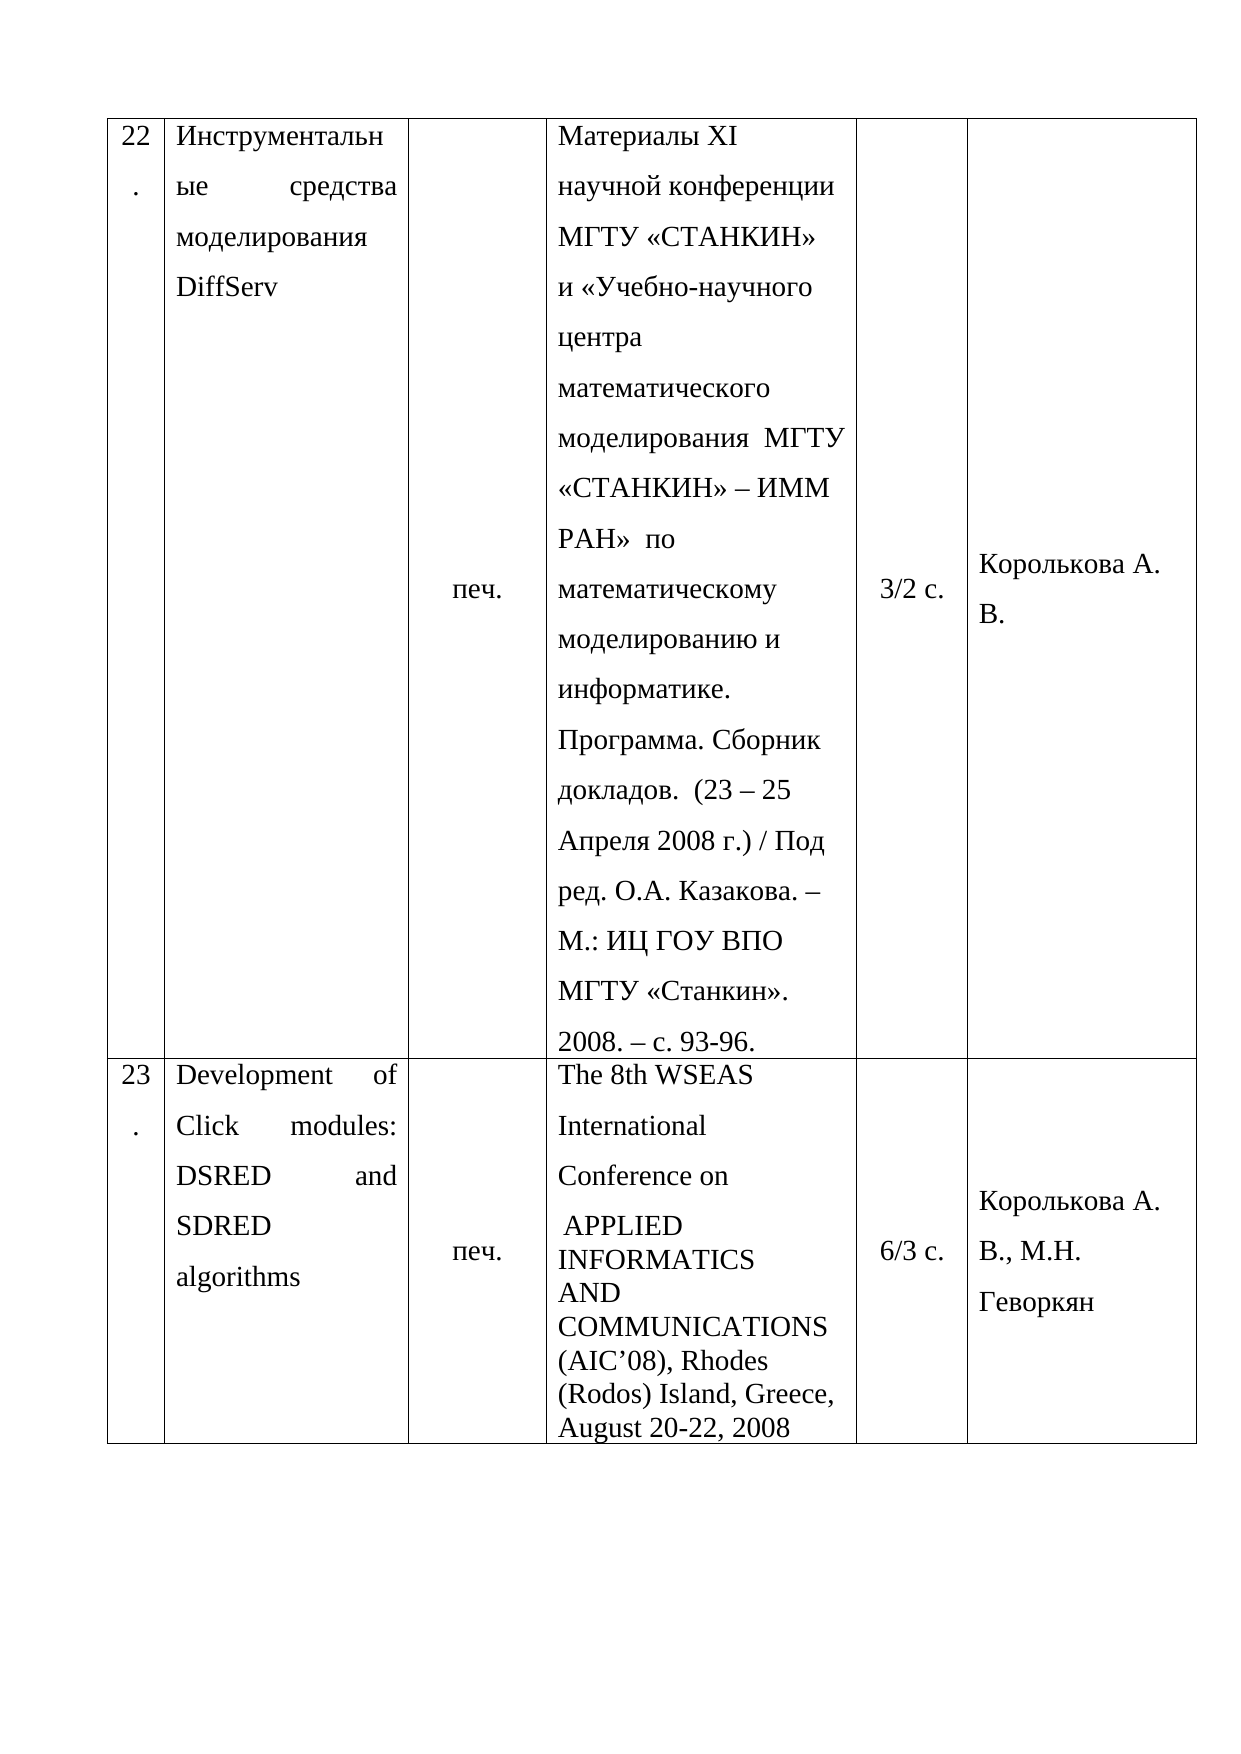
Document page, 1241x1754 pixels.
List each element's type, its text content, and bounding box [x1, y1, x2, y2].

table_cell Инструментальные средства моделирования DiffServ [165, 119, 408, 1057]
table_cell 3/2 c. [857, 119, 967, 1057]
table_cell Королькова А. В. [968, 119, 1196, 1057]
table_cell The 8th WSEAS International Conference on APPLIED INFORMATICS AND COMMUNICATIONS (AIC’08), Rhodes (Rodos) Island, Greece, August 20-22, 2008 [547, 1059, 856, 1443]
table_cell [108, 1059, 164, 1443]
table_cell Королькова А. В., М.Н. Геворкян [968, 1059, 1196, 1443]
table_cell Development of Click modules: DSRED and SDRED algorithms [165, 1059, 408, 1443]
table_cell 6/3 c. [857, 1059, 967, 1443]
table_cell Материалы XI научной конференции МГТУ «СТАНКИН» и «Учебно-научного центра математического моделирования МГТУ «СТАНКИН» – ИММ РАН» по математическому моделированию и информатике. Программа. Сборник докладов. (23 – 25 Апреля 2008 г.) / Под ред. О.А. Казакова. – М.: ИЦ ГОУ ВПО МГТУ «Станкин». 2008. – c. 93-96. [547, 119, 856, 1057]
table_cell печ. [409, 1059, 546, 1443]
table_cell печ. [409, 119, 546, 1057]
table_cell [108, 119, 164, 1057]
